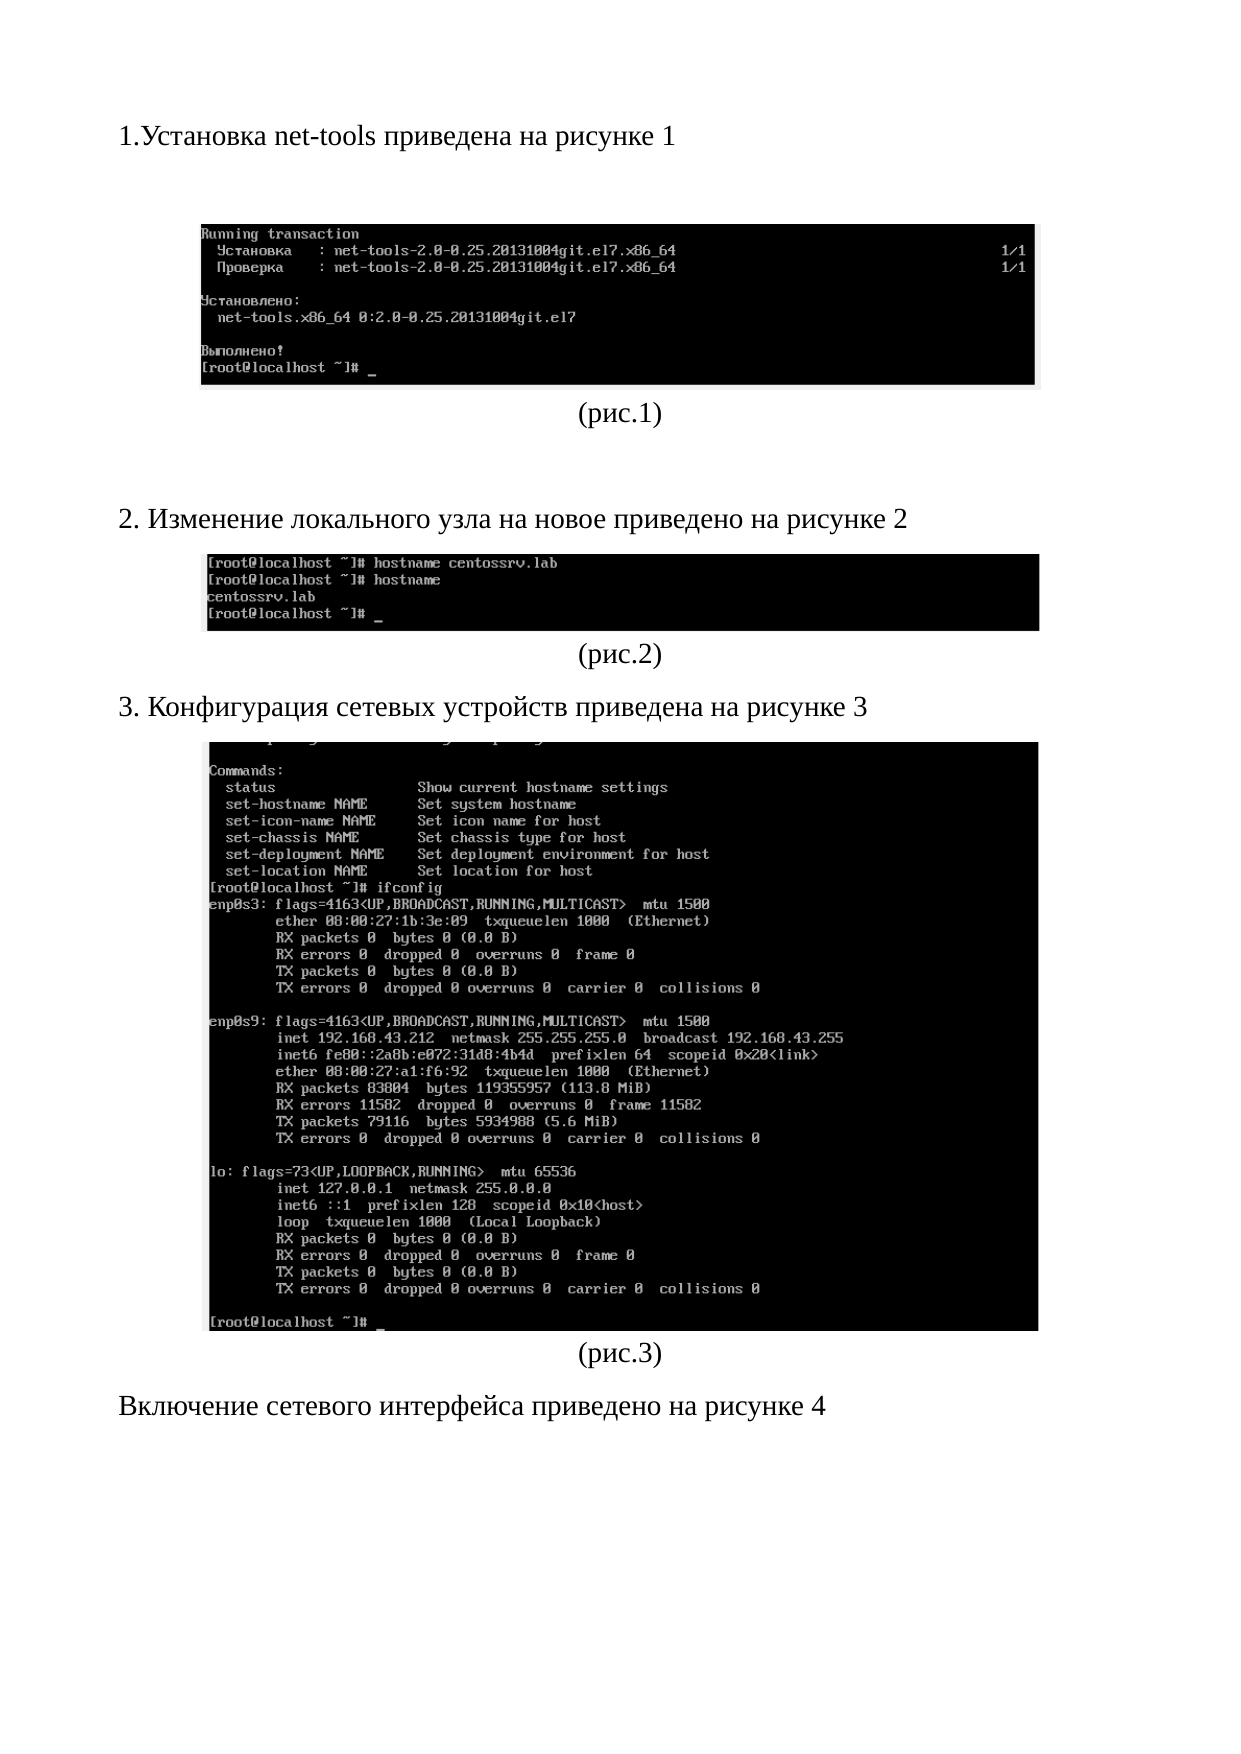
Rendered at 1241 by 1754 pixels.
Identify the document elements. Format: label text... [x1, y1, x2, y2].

text 1.Установка net-tools приведена на рисунке 1 [118, 118, 1122, 152]
text 3. Конфигурация сетевых устройств приведена на рисунке 3 [118, 689, 1122, 723]
text (рис.1) [118, 224, 1122, 428]
picture [199, 224, 1041, 390]
text (рис.2) [118, 554, 1122, 670]
picture [200, 554, 1040, 632]
text Включение сетевого интерфейса приведено на рисунке 4 [118, 1388, 1122, 1422]
picture [201, 742, 1039, 1331]
text 2. Изменение локального узла на новое приведено на рисунке 2 [118, 501, 1122, 535]
text (рис.3) [118, 743, 1122, 1369]
